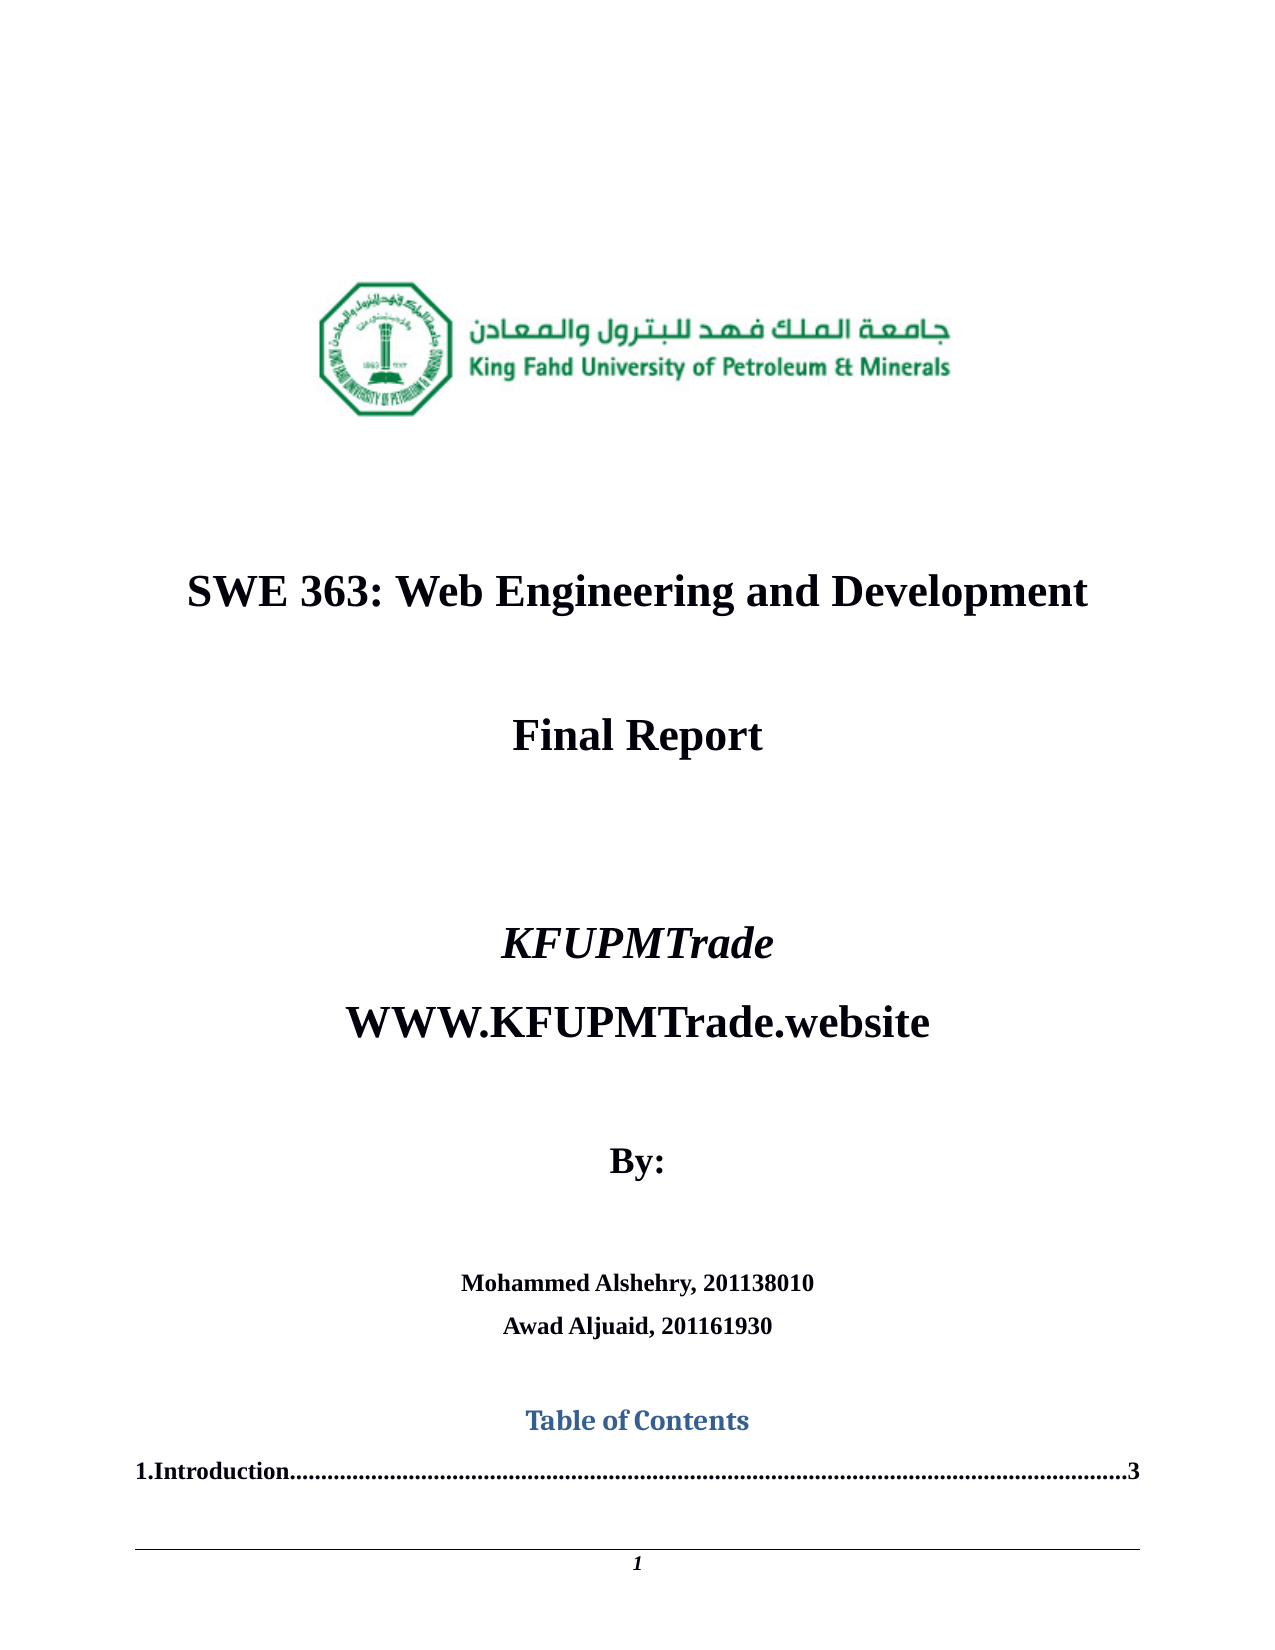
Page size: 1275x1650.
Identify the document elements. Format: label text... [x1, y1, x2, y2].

picture [301, 279, 974, 420]
text Mohammed Alshehry, 201138010 [135, 1268, 1140, 1297]
text Final Report [135, 707, 1140, 760]
text By: [135, 1139, 1140, 1182]
text KFUPMTrade [135, 916, 1140, 969]
subtitle Table of Contents [135, 1404, 1140, 1438]
text 1.Introduction 3 [135, 1461, 1140, 1484]
text SWE 363: Web Engineering and Development [135, 564, 1140, 616]
text WWW.KFUPMTrade.website [135, 995, 1140, 1048]
text Awad Aljuaid, 201161930 [135, 1311, 1140, 1340]
